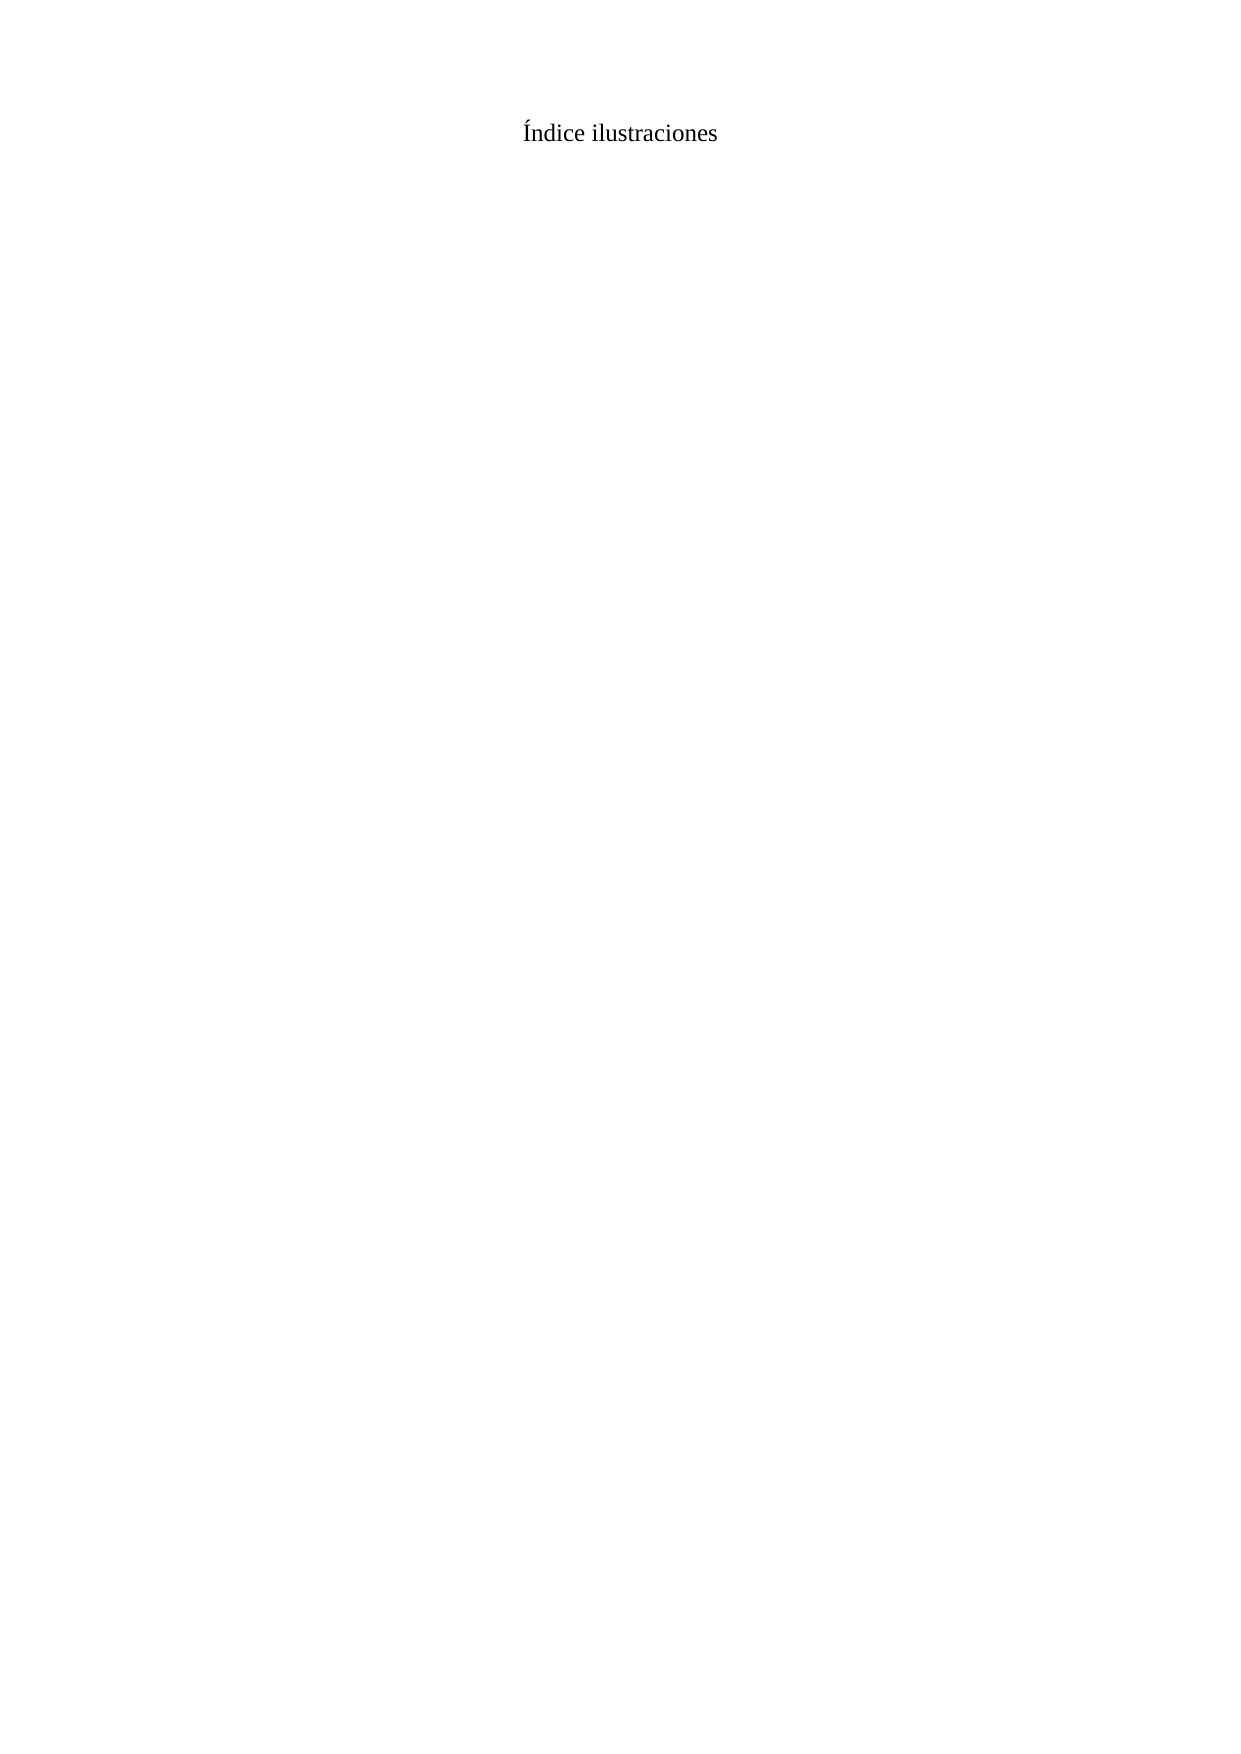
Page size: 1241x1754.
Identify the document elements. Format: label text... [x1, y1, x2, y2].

text Índice ilustraciones [118, 118, 1122, 147]
